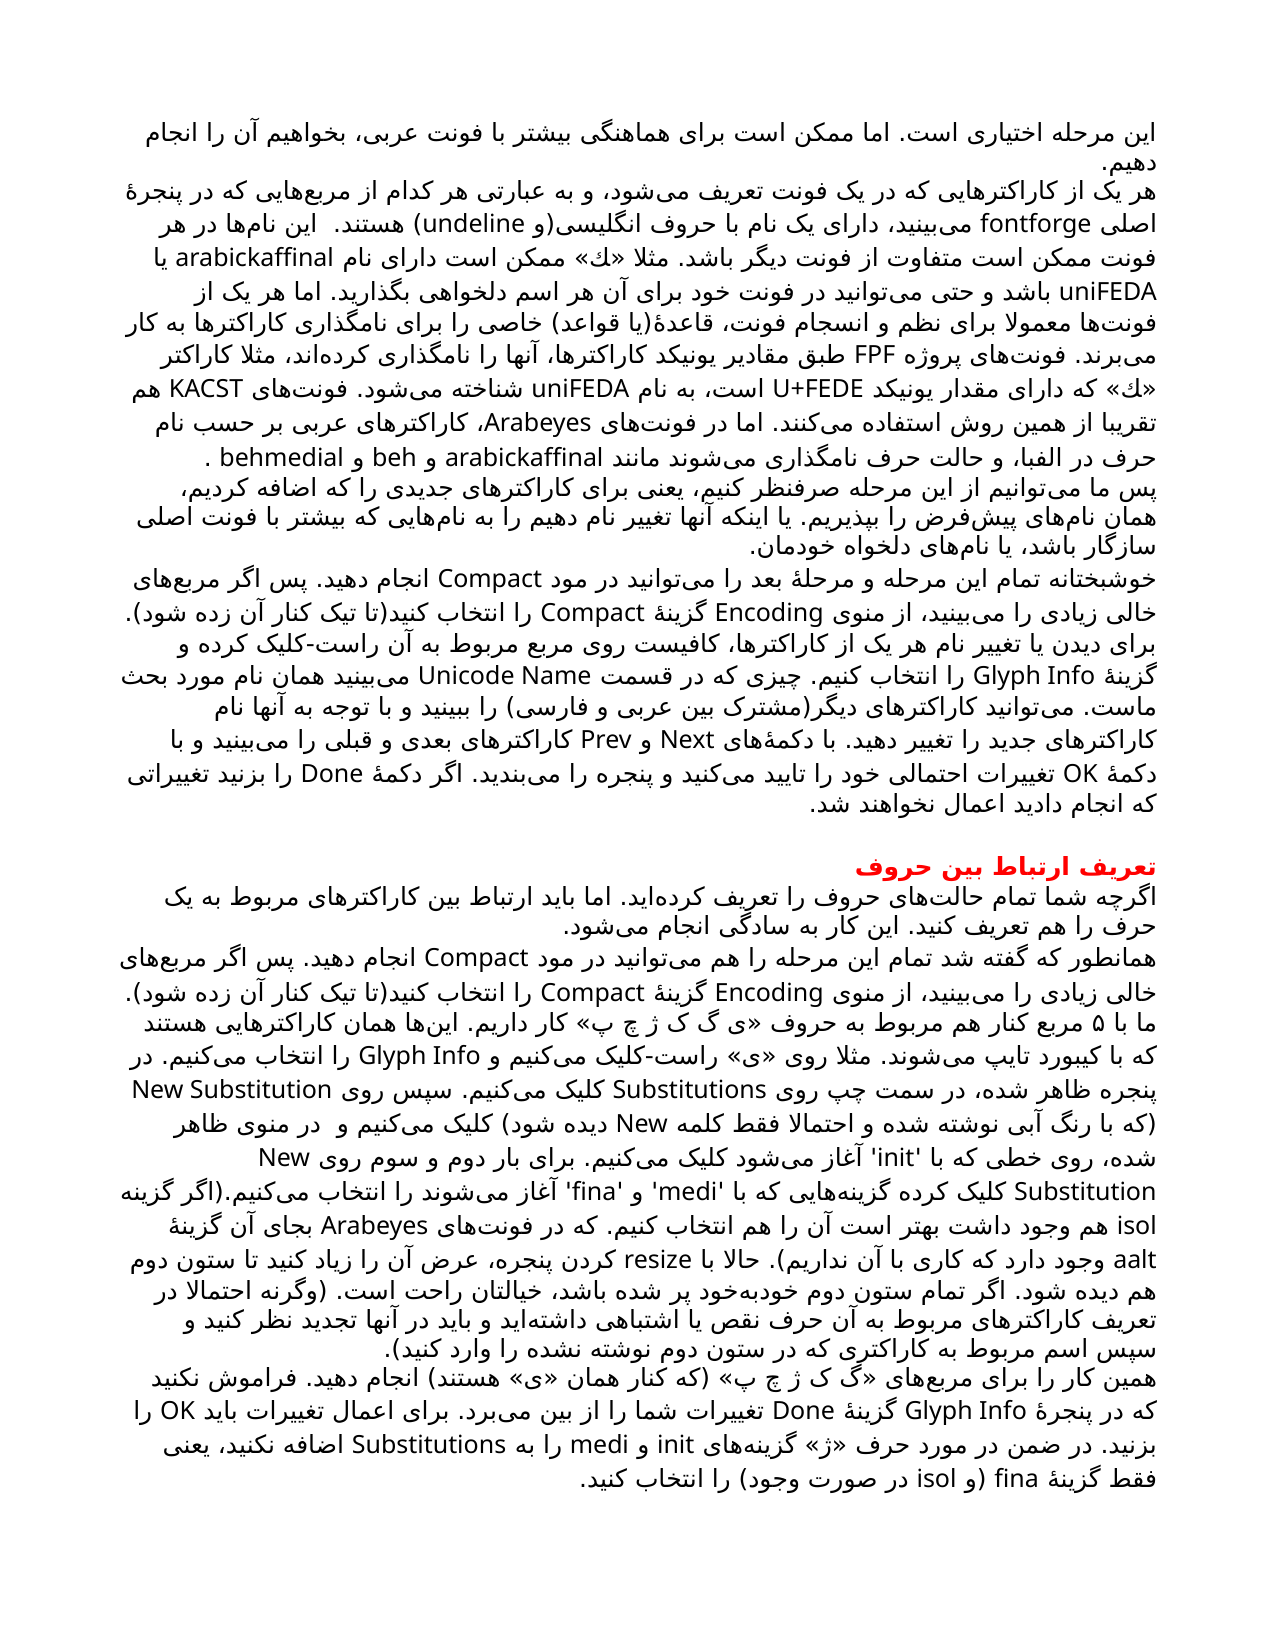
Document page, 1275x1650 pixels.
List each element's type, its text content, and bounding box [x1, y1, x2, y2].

text همین کار را برای مربع‌های «گ ک ژ چ پ» (که کنار همان «ی» هستند) انجام دهید. فراموش نکنید که در پنجرهٔ Glyph Info گزینهٔ Done تغییرات شما را از بین می‌برد. برای اعمال تغییرات باید OK را بزنید. در ضمن در مورد حرف «ژ» گزینه‌های init و medi را به Substitutions اضافه نکنید، یعنی فقط گزینهٔ fina (و isol در صورت وجود) را انتخاب کنید. [118, 1363, 1157, 1495]
text هر یک از کاراکترهایی که در یک فونت تعریف می‌شود، و به عبارتی هر کدام از مربع‌هایی که در پنجرهٔ اصلی fontforge می‌بینید، دارای یک نام با حروف انگلیسی(و undeline) هستند. این نام‌ها در هر فونت ممکن است متفاوت از فونت دیگر باشد. مثلا «ﻚ» ممکن است دارای نام arabickaffinal یا uniFEDA باشد و حتی می‌توانید در فونت خود برای آن هر اسم دلخواهی بگذارید. اما هر یک از فونت‌ها معمولا برای نظم و انسجام فونت، قاعدهٔ(یا قواعد) خاصی را برای نامگذاری کاراکترها به کار می‌برند. فونت‌های پروژه FPF طبق مقادیر یونیکد کاراکترها، آنها را نامگذاری کرده‌اند، مثلا کاراکتر «ﻚ» که دارای مقدار یونیکد U+FEDE است، به نام uniFEDA شناخته می‌شود. فونت‌های KACST هم تقریبا از همین روش استفاده می‌کنند. اما در فونت‌های Arabeyes، کاراکترهای عربی بر حسب نام حرف در الفبا، و حالت حرف نامگذاری می‌شوند مانند arabickaffinal و beh و behmedial . [118, 176, 1157, 473]
text برای دیدن یا تغییر نام هر یک از کاراکترها، کافیست روی مربع مربوط به آن راست-کلیک کرده و گزینهٔ Glyph Info را انتخاب کنیم. چیزی که در قسمت Unicode Name می‌بینید همان نام مورد بحث ماست. می‌توانید کاراکترهای دیگر(مشترک بین عربی و فارسی) را ببینید و با توجه به آنها نام کاراکترهای جدید را تغییر دهید. با دکمهٔ‌های Next و Prev کاراکترهای بعدی و قبلی را می‌بینید و با دکمهٔ OK تغییرات احتمالی خود را تایید می‌کنید و پنجره را می‌بندید. اگر دکمهٔ Done را بزنید تغییراتی که انجام دادید اعمال نخواهند شد. [118, 629, 1157, 818]
text این مرحله اختیاری است. اما ممکن است برای هماهنگی بیشتر با فونت عربی، بخواهیم آن را انجام دهیم. [118, 118, 1157, 176]
text همانطور که گفته شد تمام این مرحله را هم می‌توانید در مود Compact انجام دهید. پس اگر مربع‌های خالی زیادی را می‌بینید، از منوی Encoding گزینهٔ Compact را انتخاب کنید(تا تیک کنار آن زده شود). [118, 940, 1157, 1008]
text ما با ۵ مربع کنار هم مربوط به حروف «ی گ ک ژ چ پ» کار داریم. این‌ها همان کاراکترهایی هستند که با کیبورد تایپ می‌شوند. مثلا روی «ی» راست-کلیک می‌کنیم و Glyph Info را انتخاب می‌کنیم. در پنجره ظاهر شده، در سمت چپ روی Substitutions کلیک می‌کنیم. سپس روی New Substitution (که با رنگ آبی نوشته شده و احتمالا فقط کلمه New دیده شود) کلیک می‌کنیم و در منوی ظاهر شده، روی خطی که با 'init' آغاز می‌شود کلیک می‌کنیم. برای بار دوم و سوم روی New Substitution کلیک کرده گزینه‌هایی که با 'medi' و 'fina' آغاز می‌شوند را انتخاب می‌کنیم.(اگر گزینه isol هم وجود داشت بهتر است آن را هم انتخاب کنیم. که در فونت‌های Arabeyes بجای آن گزینهٔ aalt وجود دارد که کاری با آن نداریم). حالا با resize کردن پنجره، عرض آن را زیاد کنید تا ستون دوم هم دیده شود. اگر تمام ستون دوم خودبه‌خود پر شده باشد، خیالتان راحت است. (وگرنه احتمالا در تعریف کاراکترهای مربوط به آن حرف نقص یا اشتباهی داشته‌اید و باید در آنها تجدید نظر کنید و سپس اسم مربوط به کاراکتری که در ستون دوم نوشته نشده را وارد کنید). [118, 1008, 1157, 1363]
text اگرچه شما تمام حالت‌‌های حروف را تعریف کرده‌اید. اما باید ارتباط بین کاراکترهای مربوط به یک حرف را هم تعریف کنید. این کار به سادگی انجام می‌شود. [118, 882, 1157, 940]
text تعریف ارتباط بین حروف [118, 853, 1157, 882]
text خوشبختانه تمام این مرحله و مرحلهٔ بعد را می‌توانید در مود Compact انجام دهید. پس اگر مربع‌های خالی زیادی را می‌بینید، از منوی Encoding گزینهٔ Compact را انتخاب کنید(تا تیک کنار آن زده شود). [118, 561, 1157, 629]
text پس ما می‌توانیم از این مرحله صرفنظر کنیم، یعنی برای کاراکترهای جدیدی را که اضافه کردیم، همان نام‌های پیش‌فرض را بپذیریم. یا اینکه آنها تغییر نام دهیم را به نام‌هایی که بیشتر با فونت اصلی سازگار باشد، یا نام‌های دلخواه خودمان. [118, 473, 1157, 561]
